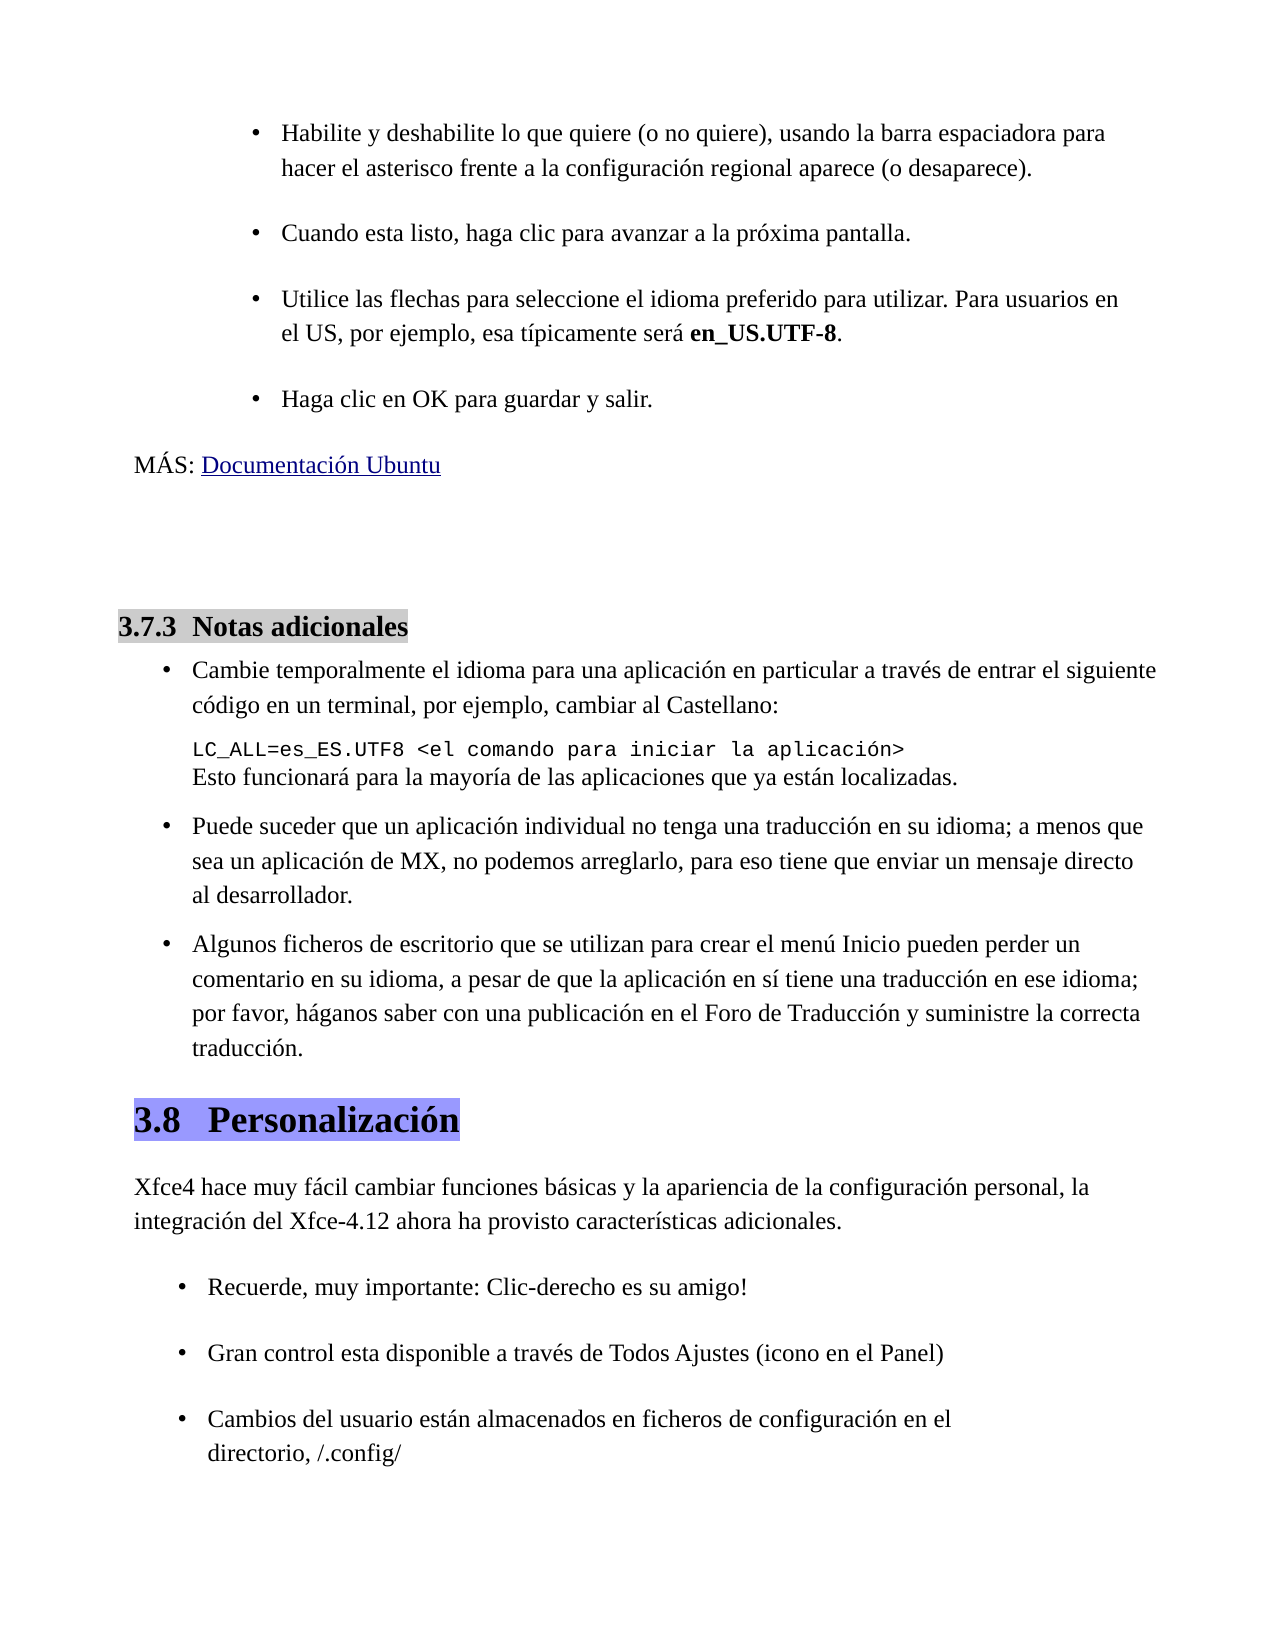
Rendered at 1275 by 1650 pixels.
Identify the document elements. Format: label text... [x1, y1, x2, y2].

list Gran control esta disponible a través de Todos Ajustes (icono en el Panel) [178, 1338, 1141, 1367]
list Cambie temporalmente el idioma para una aplicación en particular a través de entrar el siguiente código en un terminal, por ejemplo, cambiar al Castellano: [162, 655, 1157, 718]
list Haga clic en OK para guardar y salir. [252, 384, 1141, 413]
list Cambios del usuario están almacenados en ficheros de configuración en el directorio, /.config/ [178, 1404, 1141, 1467]
list Algunos ficheros de escritorio que se utilizan para crear el menú Inicio pueden perder un comentario en su idioma, a pesar de que la aplicación en sí tiene una traducción en ese idioma; por favor, háganos saber con una publicación en el Foro de Traducción y suministre la correcta traducción. [162, 929, 1157, 1062]
list Esto funcionará para la mayoría de las aplicaciones que ya están localizadas. [162, 762, 1157, 791]
list Habilite y deshabilite lo que quiere (o no quiere), usando la barra espaciadora para hacer el asterisco frente a la configuración regional aparece (o desaparece). [252, 118, 1141, 181]
subtitle 3.8 Personalización [460, 1098, 1141, 1141]
list Cuando esta listo, haga clic para avanzar a la próxima pantalla. [252, 218, 1141, 247]
list Puede suceder que un aplicación individual no tenga una traducción en su idioma; a menos que sea un aplicación de MX, no podemos arreglarlo, para eso tiene que enviar un mensaje directo al desarrollador. [162, 811, 1157, 909]
list LC_ALL=es_ES.UTF8 <el comando para iniciar la aplicación> [162, 739, 1157, 762]
text Xfce4 hace muy fácil cambiar funciones básicas y la apariencia de la configuración personal, la integración del Xfce-4.12 ahora ha provisto características adicionales. [134, 1172, 1141, 1235]
subtitle 3.7.3 Notas adicionales [408, 609, 1157, 643]
text MÁS: Documentación Ubuntu [134, 450, 1141, 479]
list Recuerde, muy importante: Clic-derecho es su amigo! [178, 1272, 1141, 1301]
list Utilice las flechas para seleccione el idioma preferido para utilizar. Para usuarios en el US, por ejemplo, esa típicamente será en_US.UTF-8. [252, 284, 1141, 347]
